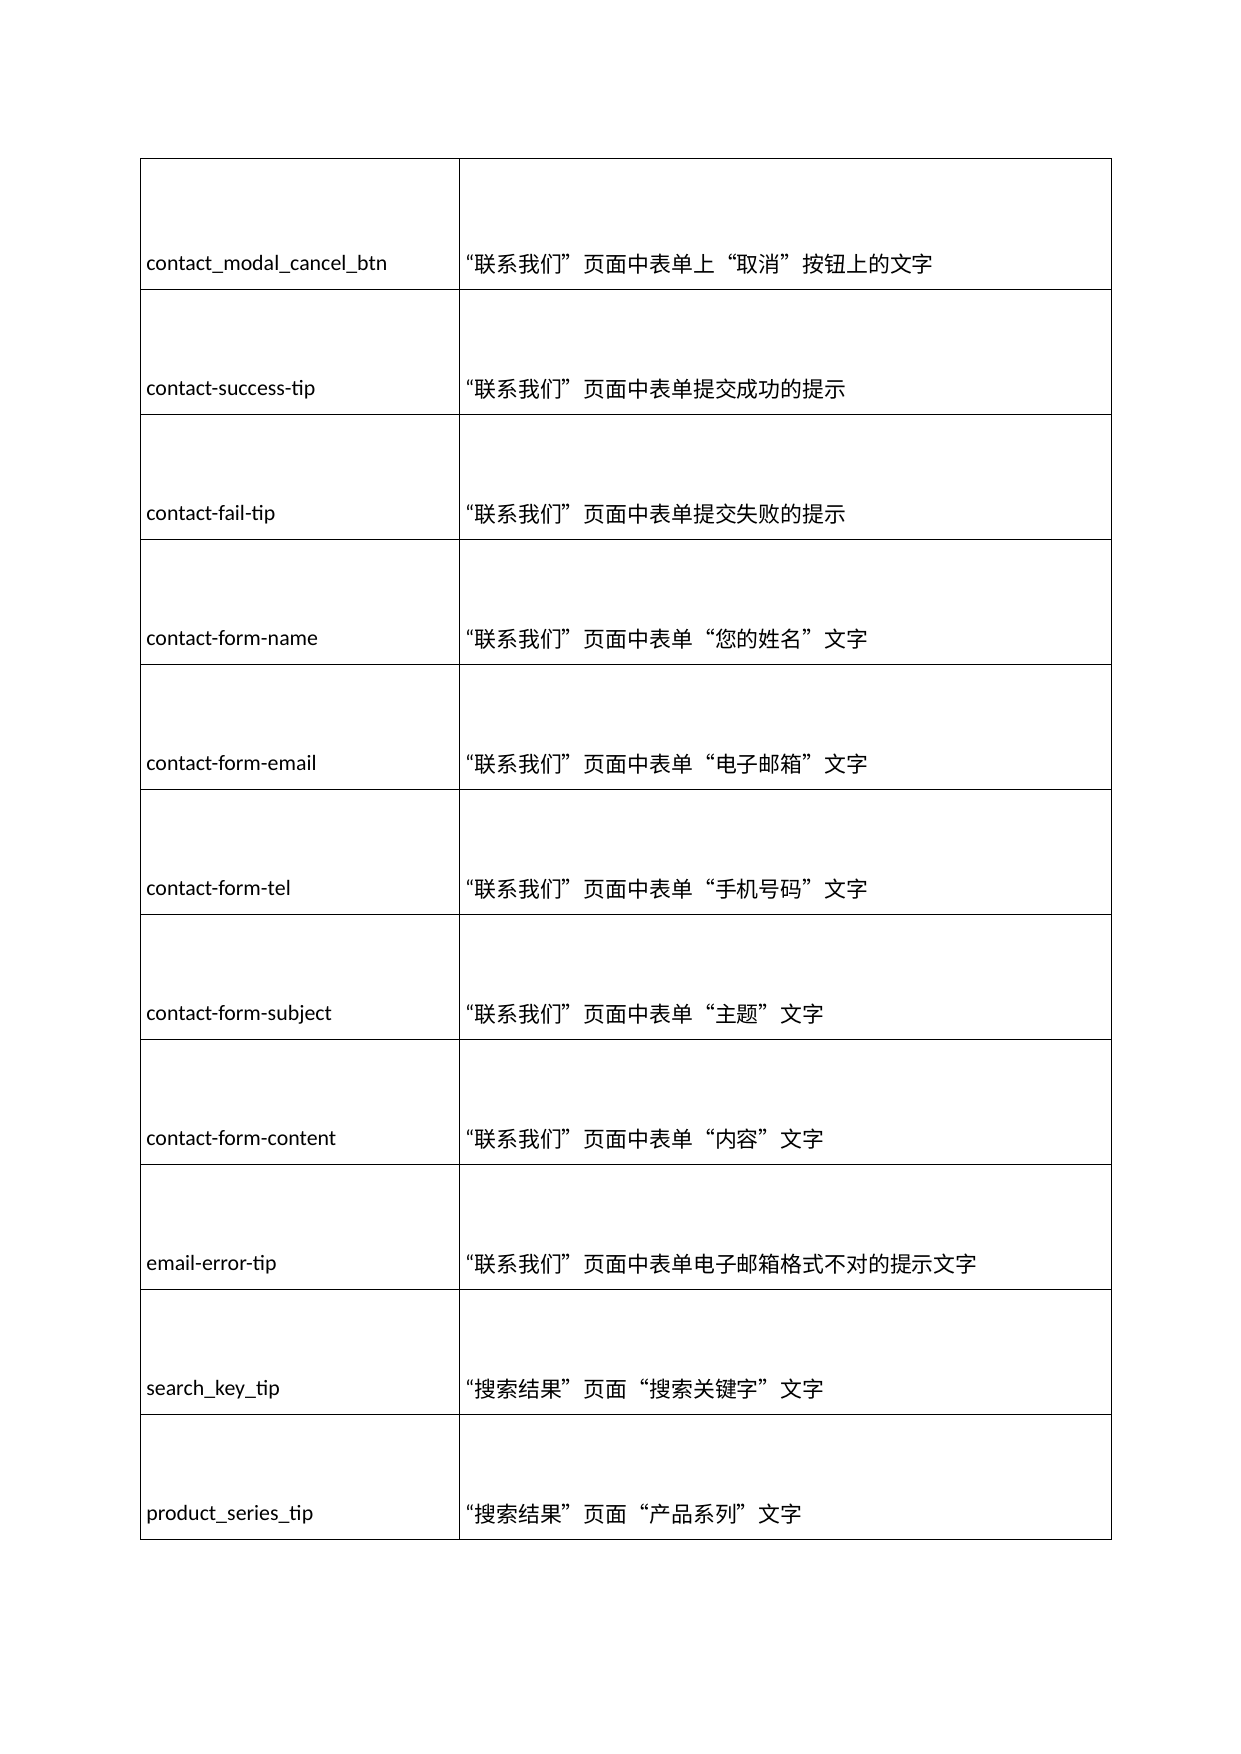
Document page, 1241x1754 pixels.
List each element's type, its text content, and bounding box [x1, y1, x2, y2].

table_cell contact-success-tip [141, 290, 459, 414]
table_cell “搜索结果”页面“产品系列”文字 [460, 1415, 1111, 1539]
table_cell “联系我们”页面中表单“手机号码”文字 [460, 790, 1111, 914]
table_cell contact-form-email [141, 665, 459, 789]
table_cell “搜索结果”页面“搜索关键字”文字 [460, 1290, 1111, 1414]
table_cell contact-form-name [141, 540, 459, 664]
table_cell “联系我们”页面中表单提交成功的提示 [460, 290, 1111, 414]
table_cell “联系我们”页面中表单“内容”文字 [460, 1040, 1111, 1164]
table_cell email-error-tip [141, 1165, 459, 1289]
table_cell “联系我们”页面中表单提交失败的提示 [460, 415, 1111, 539]
table_cell “联系我们”页面中表单“电子邮箱”文字 [460, 665, 1111, 789]
table_cell contact-form-tel [141, 790, 459, 914]
table_cell “联系我们”页面中表单“您的姓名”文字 [460, 540, 1111, 664]
table_cell “联系我们”页面中表单上“取消”按钮上的文字 [460, 159, 1111, 289]
table_cell “联系我们”页面中表单“主题”文字 [460, 915, 1111, 1039]
table_cell contact_modal_cancel_btn [141, 159, 459, 289]
table_cell contact-fail-tip [141, 415, 459, 539]
table_cell contact-form-content [141, 1040, 459, 1164]
table_cell product_series_tip [141, 1415, 459, 1539]
table_cell contact-form-subject [141, 915, 459, 1039]
table_cell “联系我们”页面中表单电子邮箱格式不对的提示文字 [460, 1165, 1111, 1289]
table_cell search_key_tip [141, 1290, 459, 1414]
